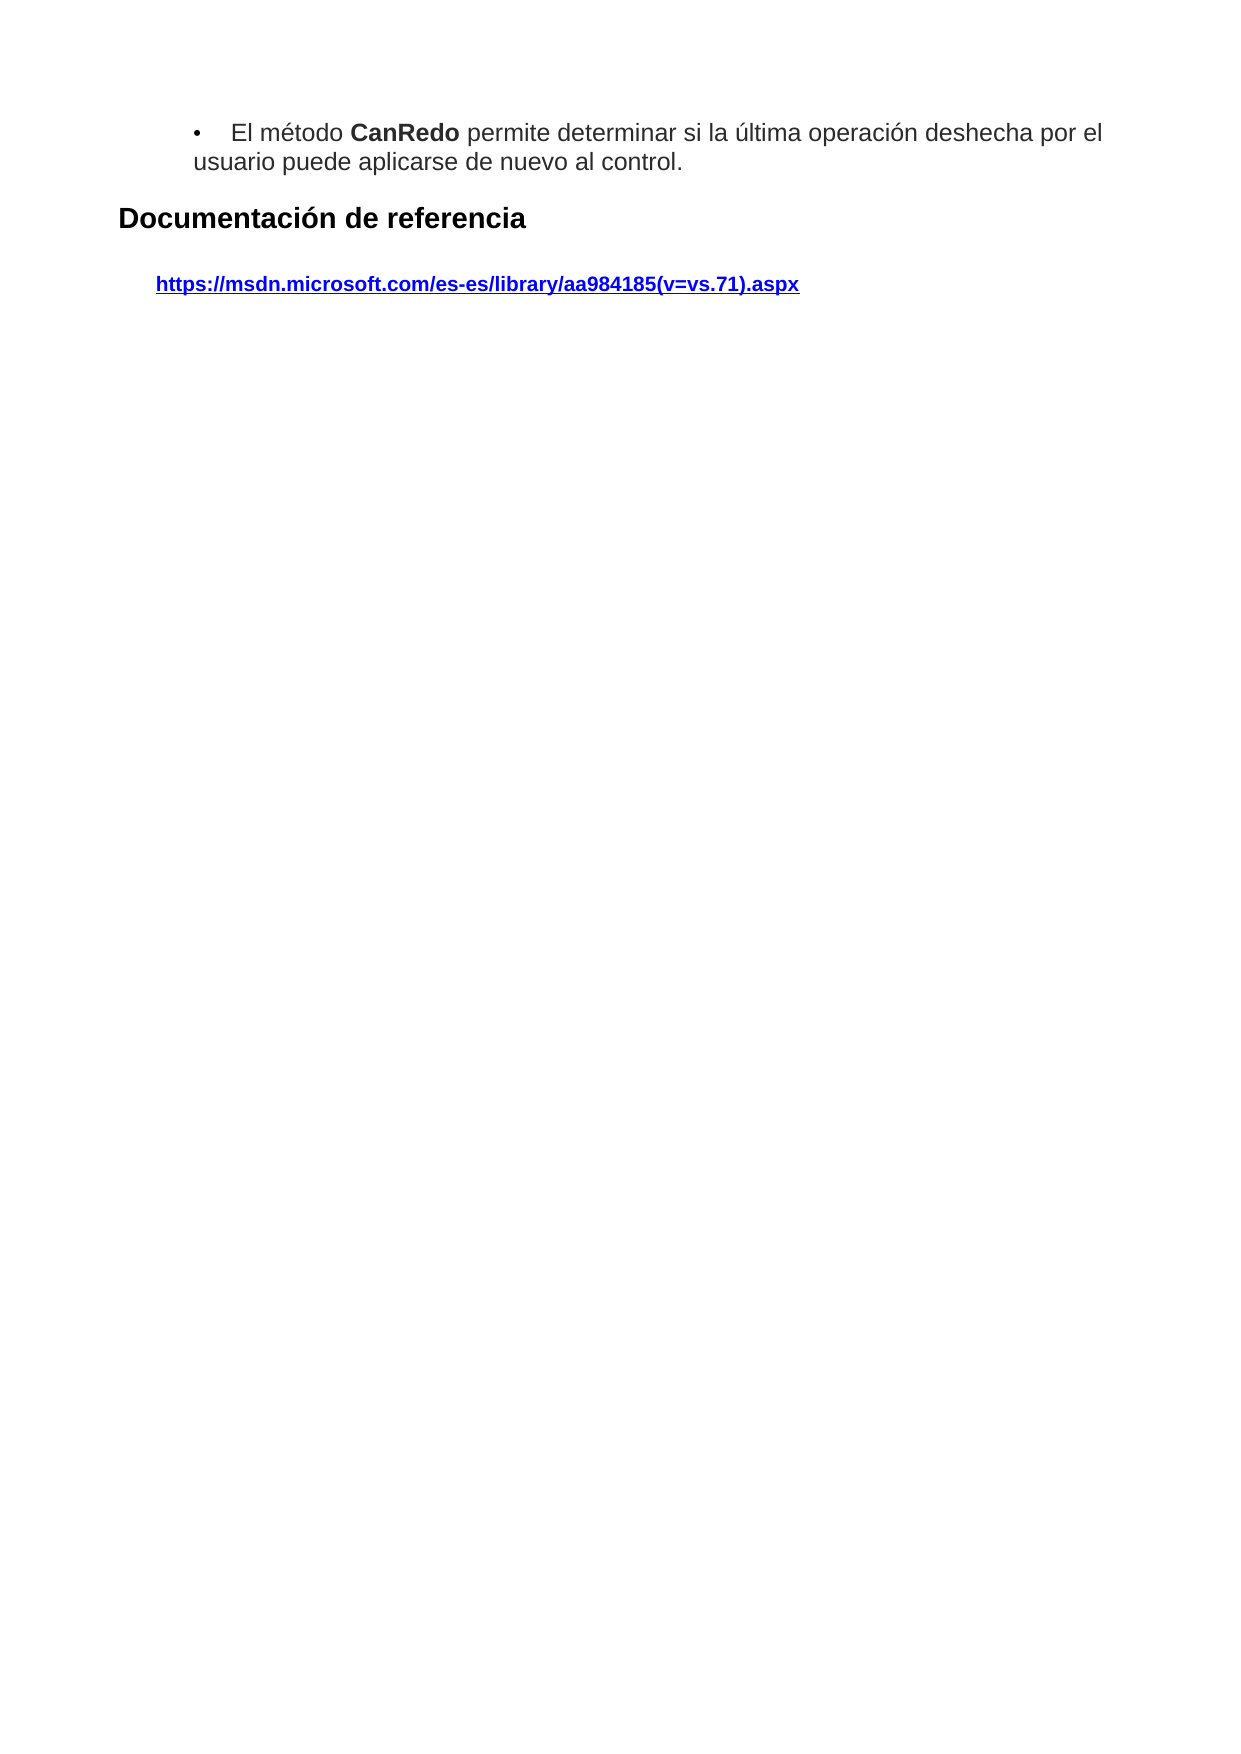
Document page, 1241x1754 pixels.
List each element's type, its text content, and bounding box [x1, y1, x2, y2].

list El método CanRedo permite determinar si la última operación deshecha por el usuario puede aplicarse de nuevo al control. [156, 118, 1122, 176]
text Documentación de referencia [118, 201, 1122, 234]
text https://msdn.microsoft.com/es-es/library/aa984185(v=vs.71).aspx [156, 272, 1122, 296]
